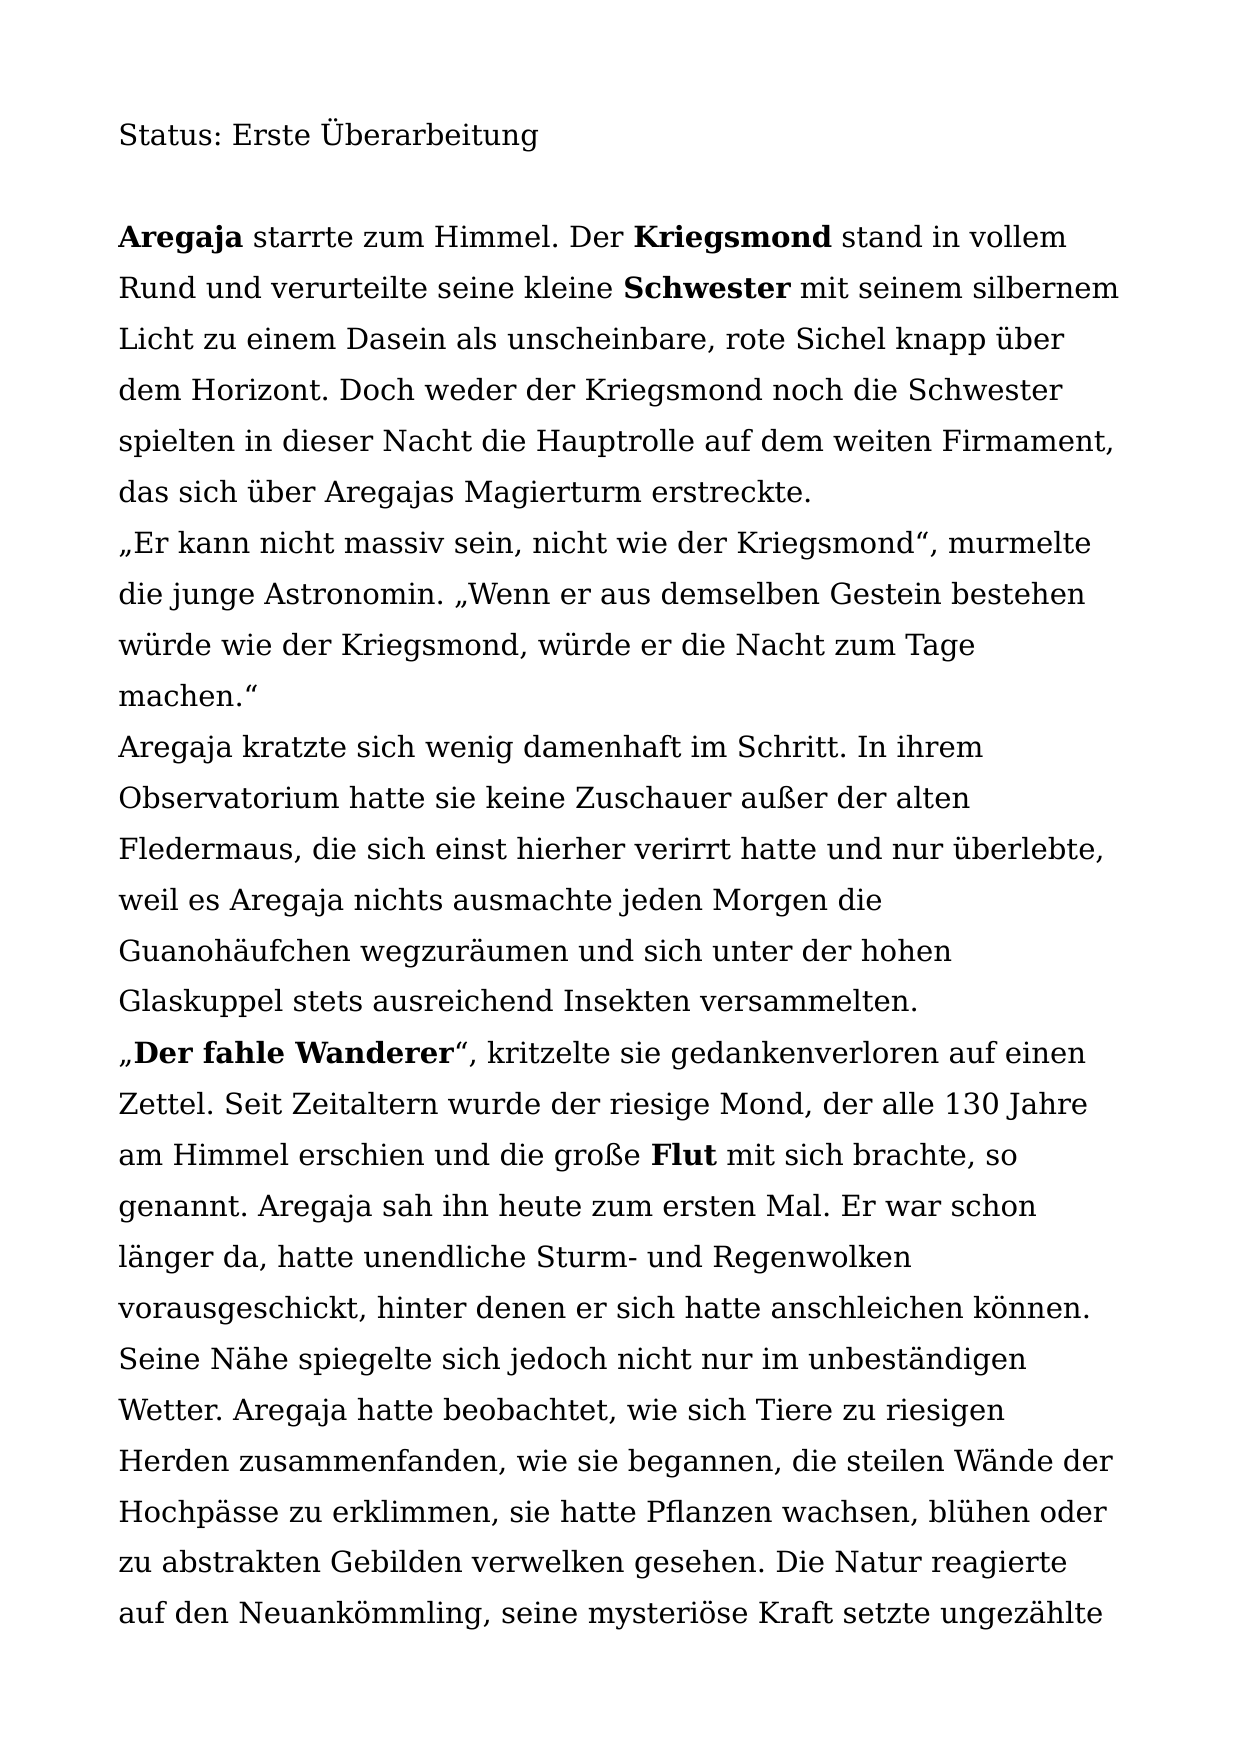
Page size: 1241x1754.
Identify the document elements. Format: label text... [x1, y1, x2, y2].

text Status: Erste Überarbeitung [118, 118, 1122, 152]
text Aregaja kratzte sich wenig damenhaft im Schritt. In ihrem Observatorium hatte sie keine Zuschauer außer der alten Fledermaus, die sich einst hierher verirrt hatte und nur überlebte, weil es Aregaja nichts ausmachte jeden Morgen die Guanohäufchen wegzuräumen und sich unter der hohen Glaskuppel stets ausreichend Insekten versammelten. [118, 730, 1122, 1019]
text „Der fahle Wanderer“, kritzelte sie gedankenverloren auf einen Zettel. Seit Zeitaltern wurde der riesige Mond, der alle 130 Jahre am Himmel erschien und die große Flut mit sich brachte, so genannt. Aregaja sah ihn heute zum ersten Mal. Er war schon länger da, hatte unendliche Sturm- und Regenwolken vorausgeschickt, hinter denen er sich hatte anschleichen können. Seine Nähe spiegelte sich jedoch nicht nur im unbeständigen Wetter. Aregaja hatte beobachtet, wie sich Tiere zu riesigen Herden zusammenfanden, wie sie begannen, die steilen Wände der Hochpässe zu erklimmen, sie hatte Pflanzen wachsen, blühen oder zu abstrakten Gebilden verwelken gesehen. Die Natur reagierte auf den Neuankömmling, seine mysteriöse Kraft setzte ungezählte [118, 1036, 1122, 1631]
text Aregaja starrte zum Himmel. Der Kriegsmond stand in vollem Rund und verurteilte seine kleine Schwester mit seinem silbernem Licht zu einem Dasein als unscheinbare, rote Sichel knapp über dem Horizont. Doch weder der Kriegsmond noch die Schwester spielten in dieser Nacht die Hauptrolle auf dem weiten Firmament, das sich über Aregajas Magierturm erstreckte. [118, 220, 1122, 509]
text „Er kann nicht massiv sein, nicht wie der Kriegsmond“, murmelte die junge Astronomin. „Wenn er aus demselben Gestein bestehen würde wie der Kriegsmond, würde er die Nacht zum Tage machen.“ [118, 526, 1122, 713]
